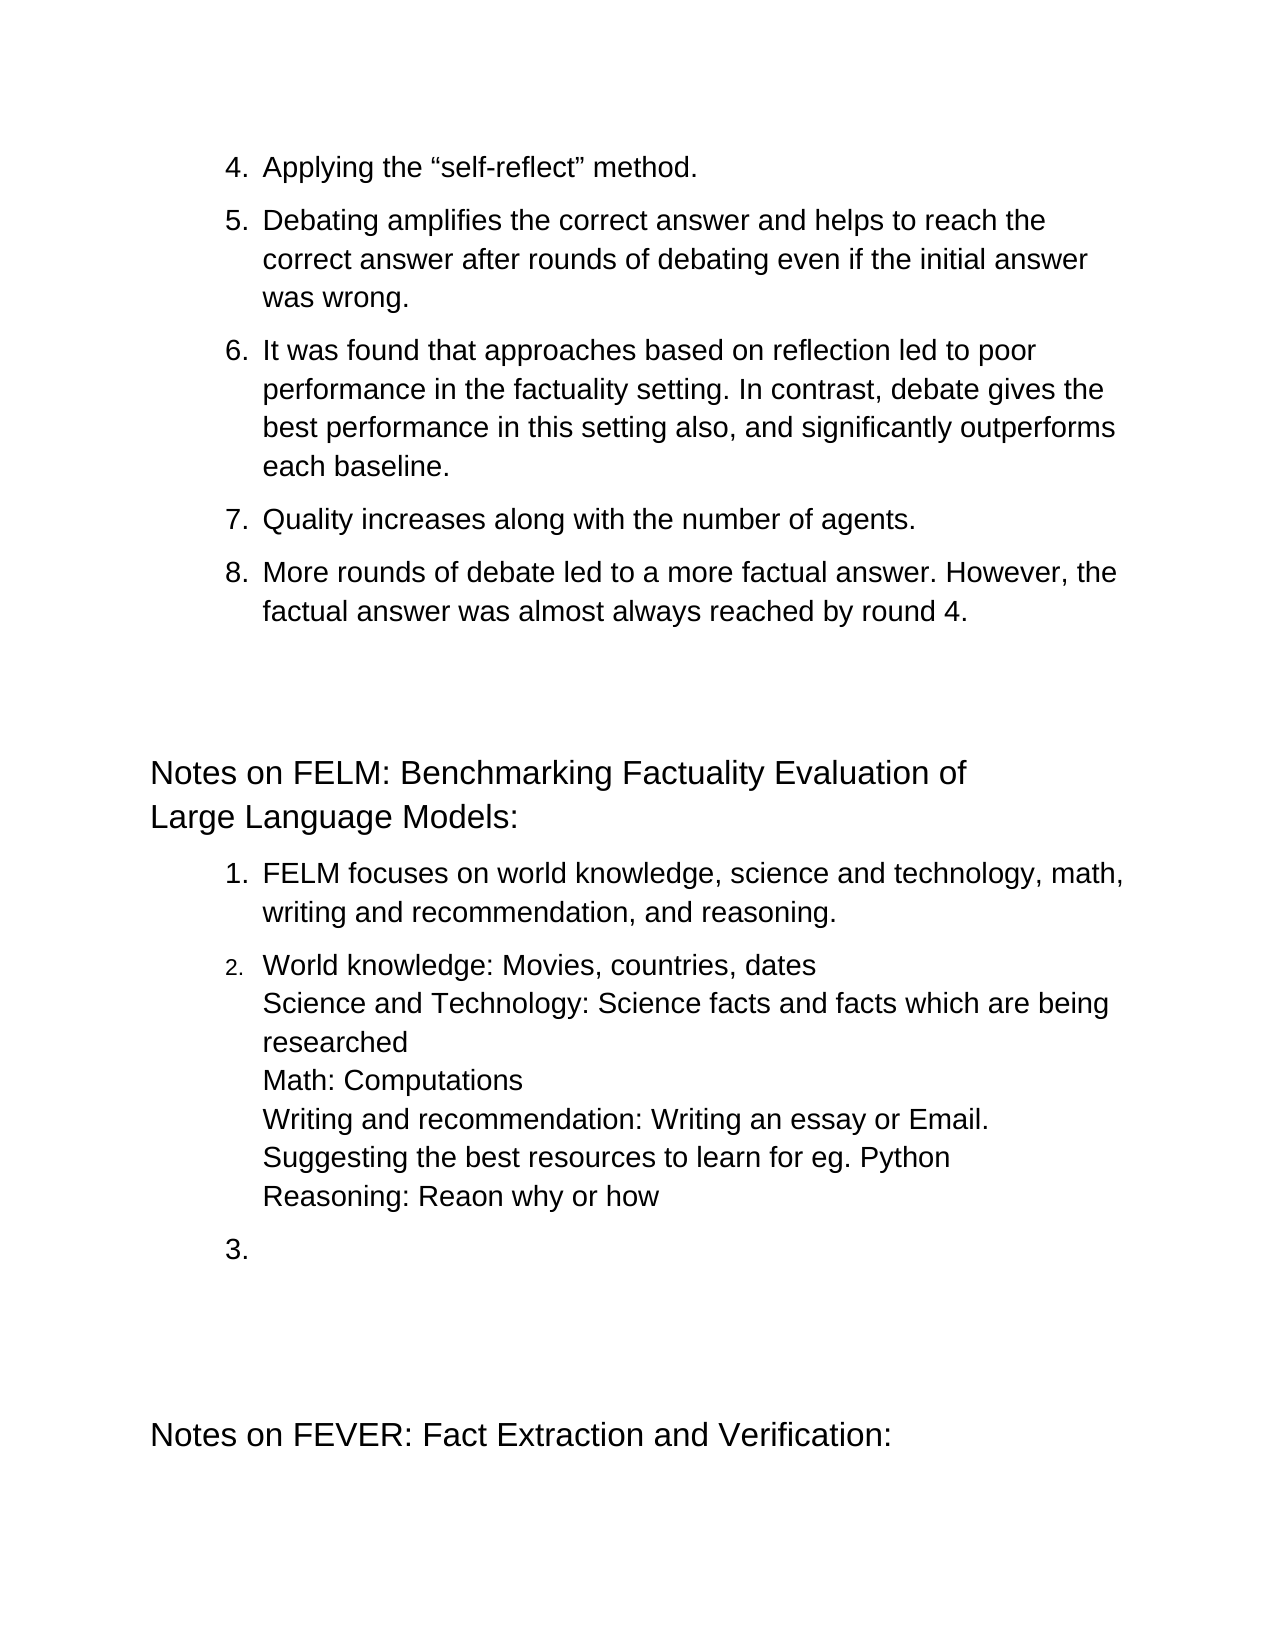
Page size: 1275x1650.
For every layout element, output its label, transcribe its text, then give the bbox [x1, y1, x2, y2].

list Applying the “self-reflect” method. [225, 150, 1125, 183]
text Notes on FELM: Benchmarking Factuality Evaluation of Large Language Models: [150, 753, 1125, 836]
list World knowledge: Movies, countries, dates Science and Technology: Science facts and facts which are being researched Math: Computations Writing and recommendation: Writing an essay or Email. Suggesting the best resources to learn for eg. Python Reasoning: Reaon why or how [225, 948, 1125, 1212]
list FELM focuses on world knowledge, science and technology, math, writing and recommendation, and reasoning. [225, 856, 1125, 928]
list It was found that approaches based on reflection led to poor performance in the factuality setting. In contrast, debate gives the best performance in this setting also, and significantly outperforms each baseline. [225, 333, 1125, 482]
list Debating amplifies the correct answer and helps to reach the correct answer after rounds of debating even if the initial answer was wrong. [225, 203, 1125, 314]
list More rounds of debate led to a more factual answer. However, the factual answer was almost always reached by round 4. [225, 555, 1125, 627]
text Notes on FEVER: Fact Extraction and Verification: [150, 1415, 1125, 1454]
list Quality increases along with the number of agents. [225, 502, 1125, 536]
